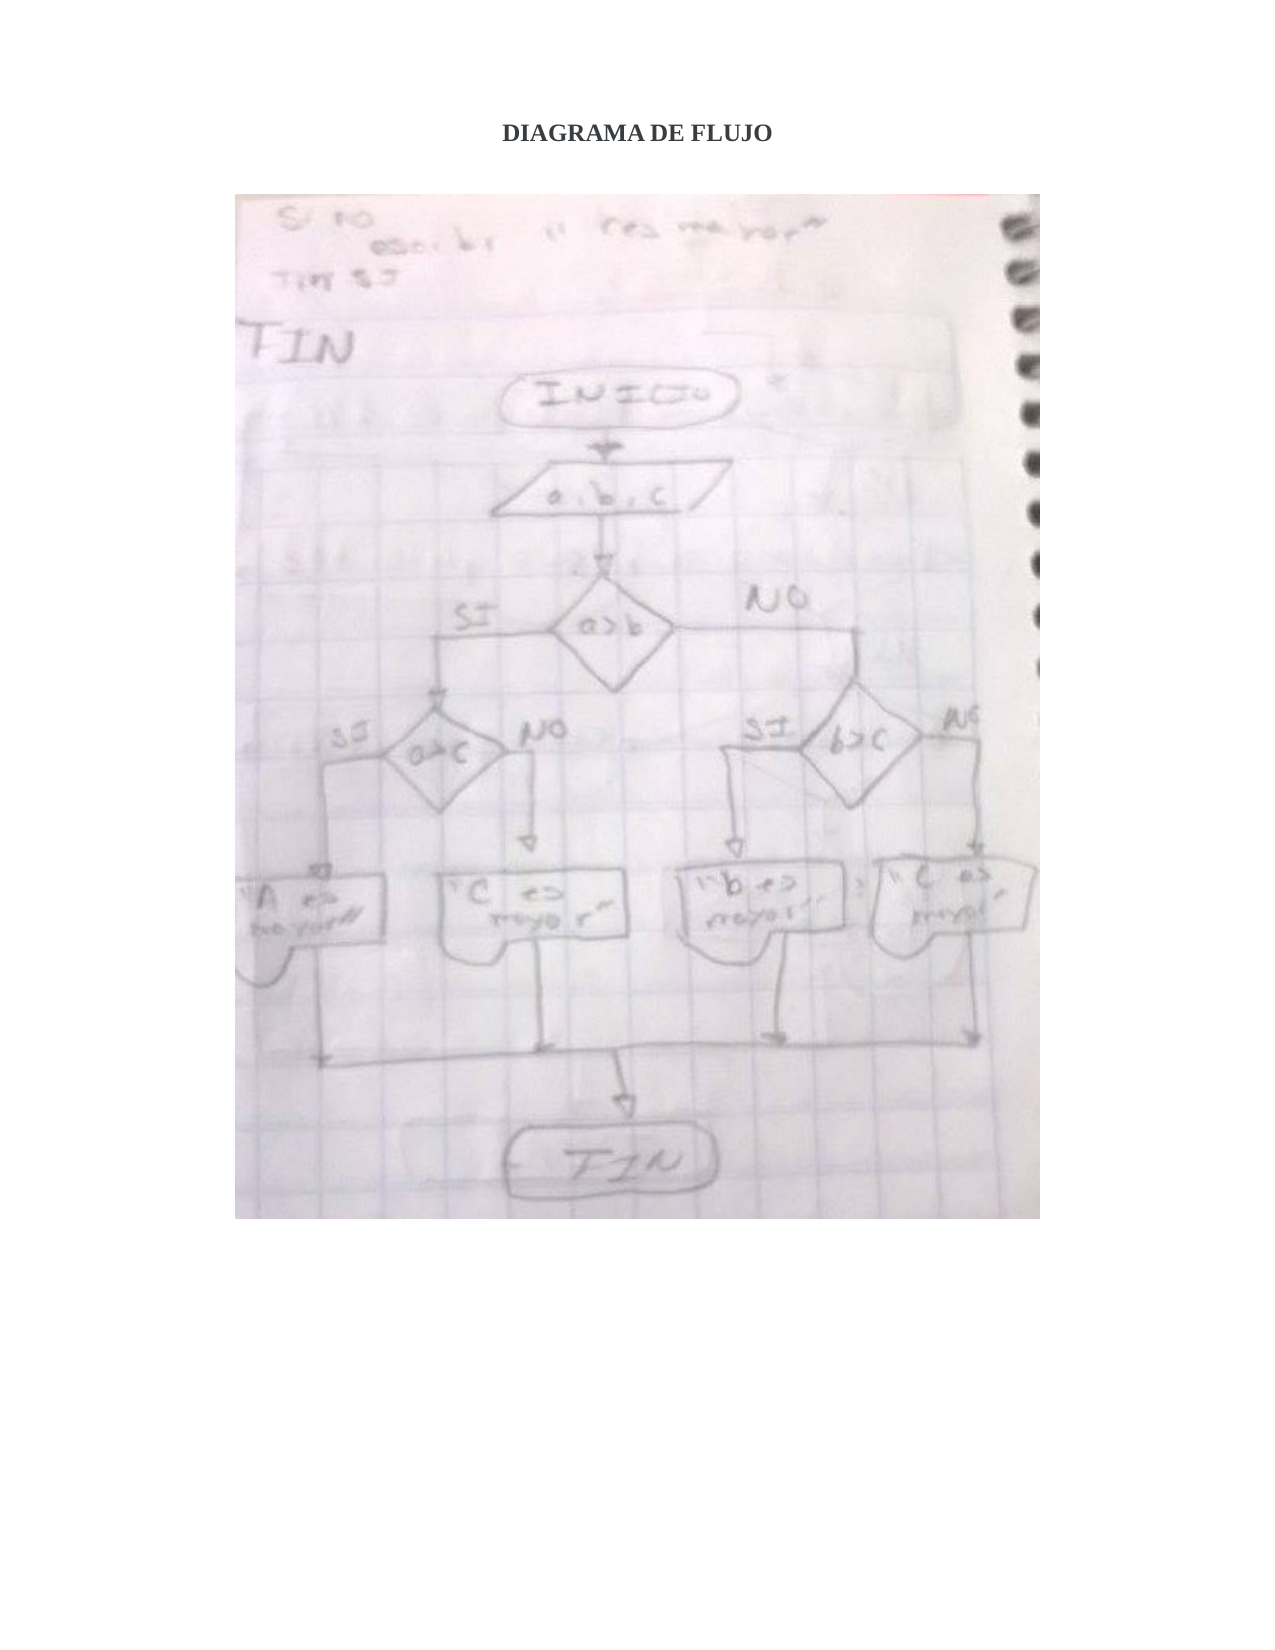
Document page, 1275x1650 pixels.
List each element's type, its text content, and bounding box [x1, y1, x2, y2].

text DIAGRAMA DE FLUJO [118, 118, 1157, 147]
picture [235, 194, 1040, 1219]
